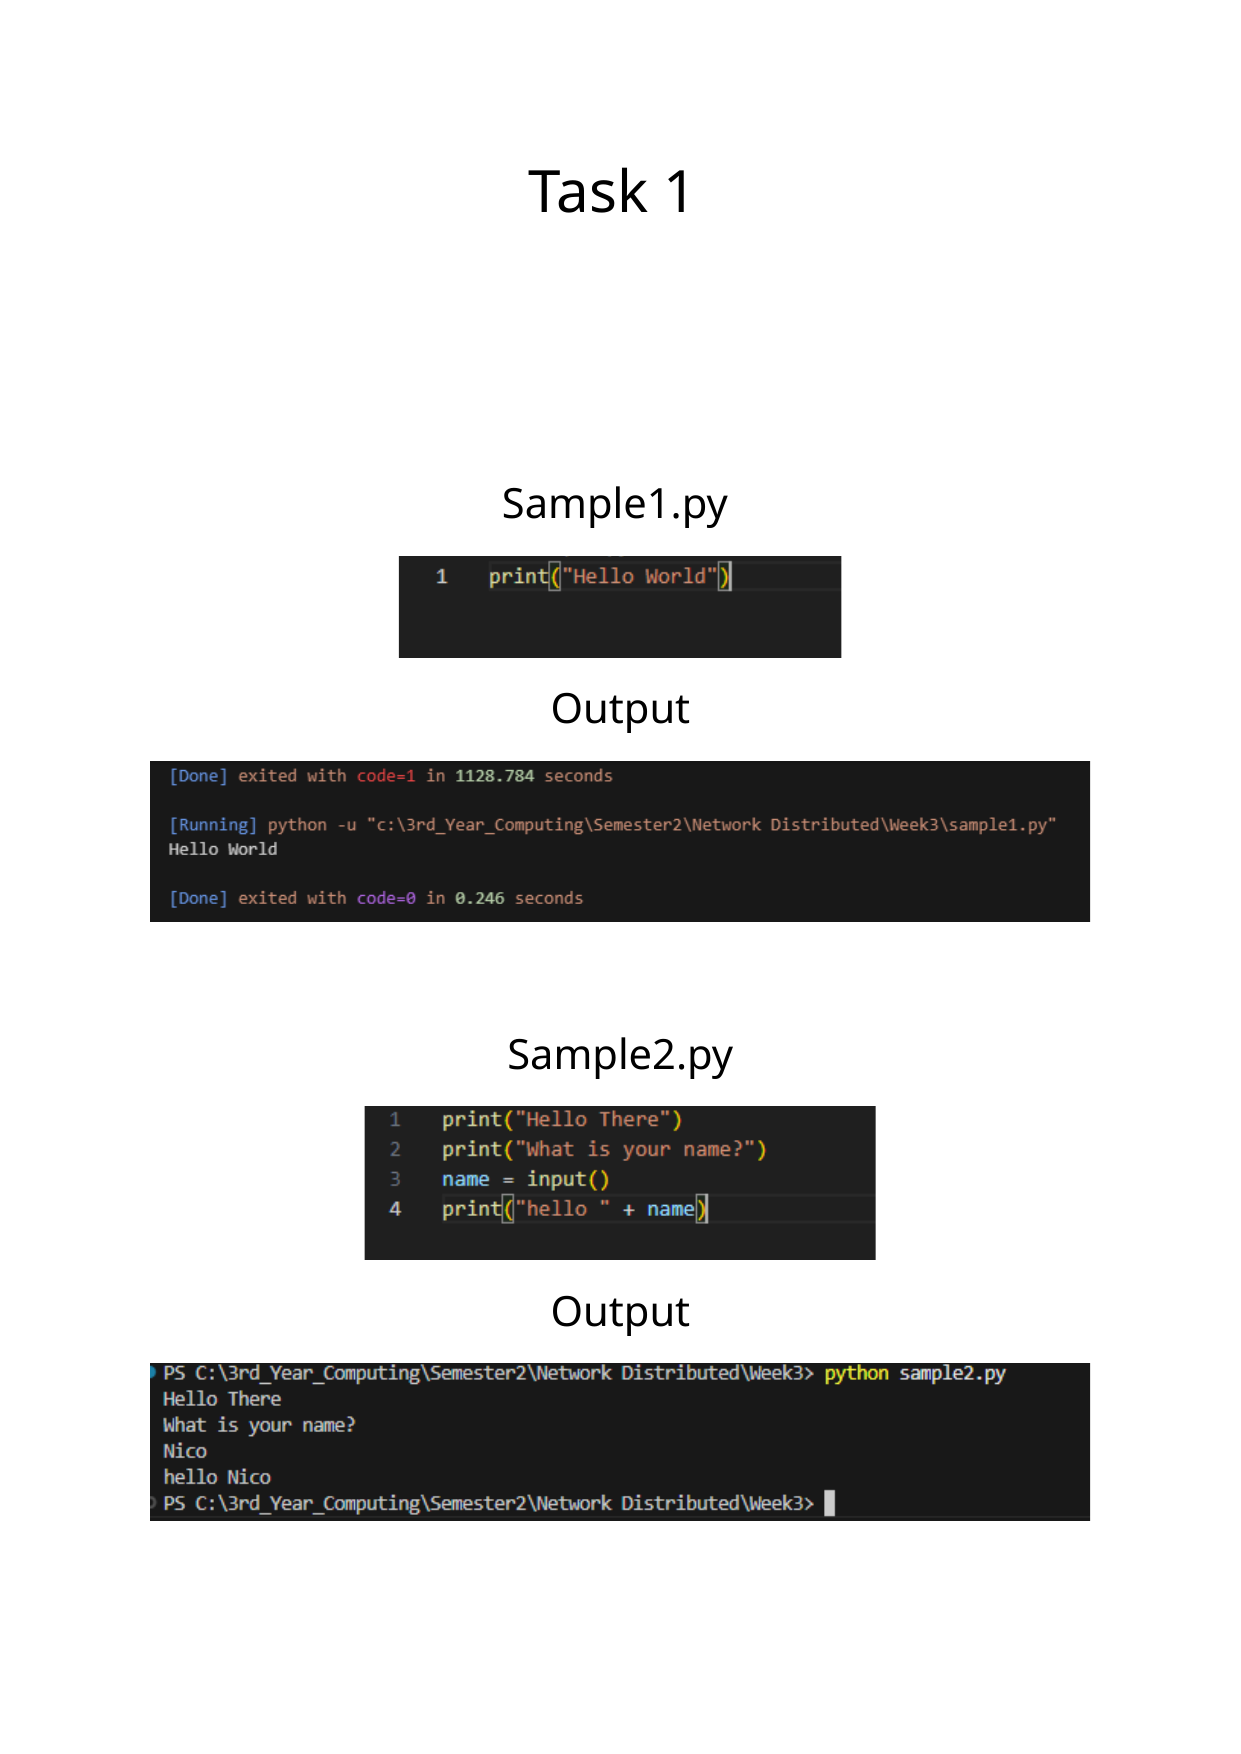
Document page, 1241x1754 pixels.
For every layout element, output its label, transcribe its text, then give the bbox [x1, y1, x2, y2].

text Task 1 [150, 150, 1090, 229]
text Output [150, 679, 1090, 736]
text Output [150, 1282, 1090, 1338]
text Sample1.py [150, 474, 1090, 531]
text Sample2.py [150, 1025, 1090, 1082]
